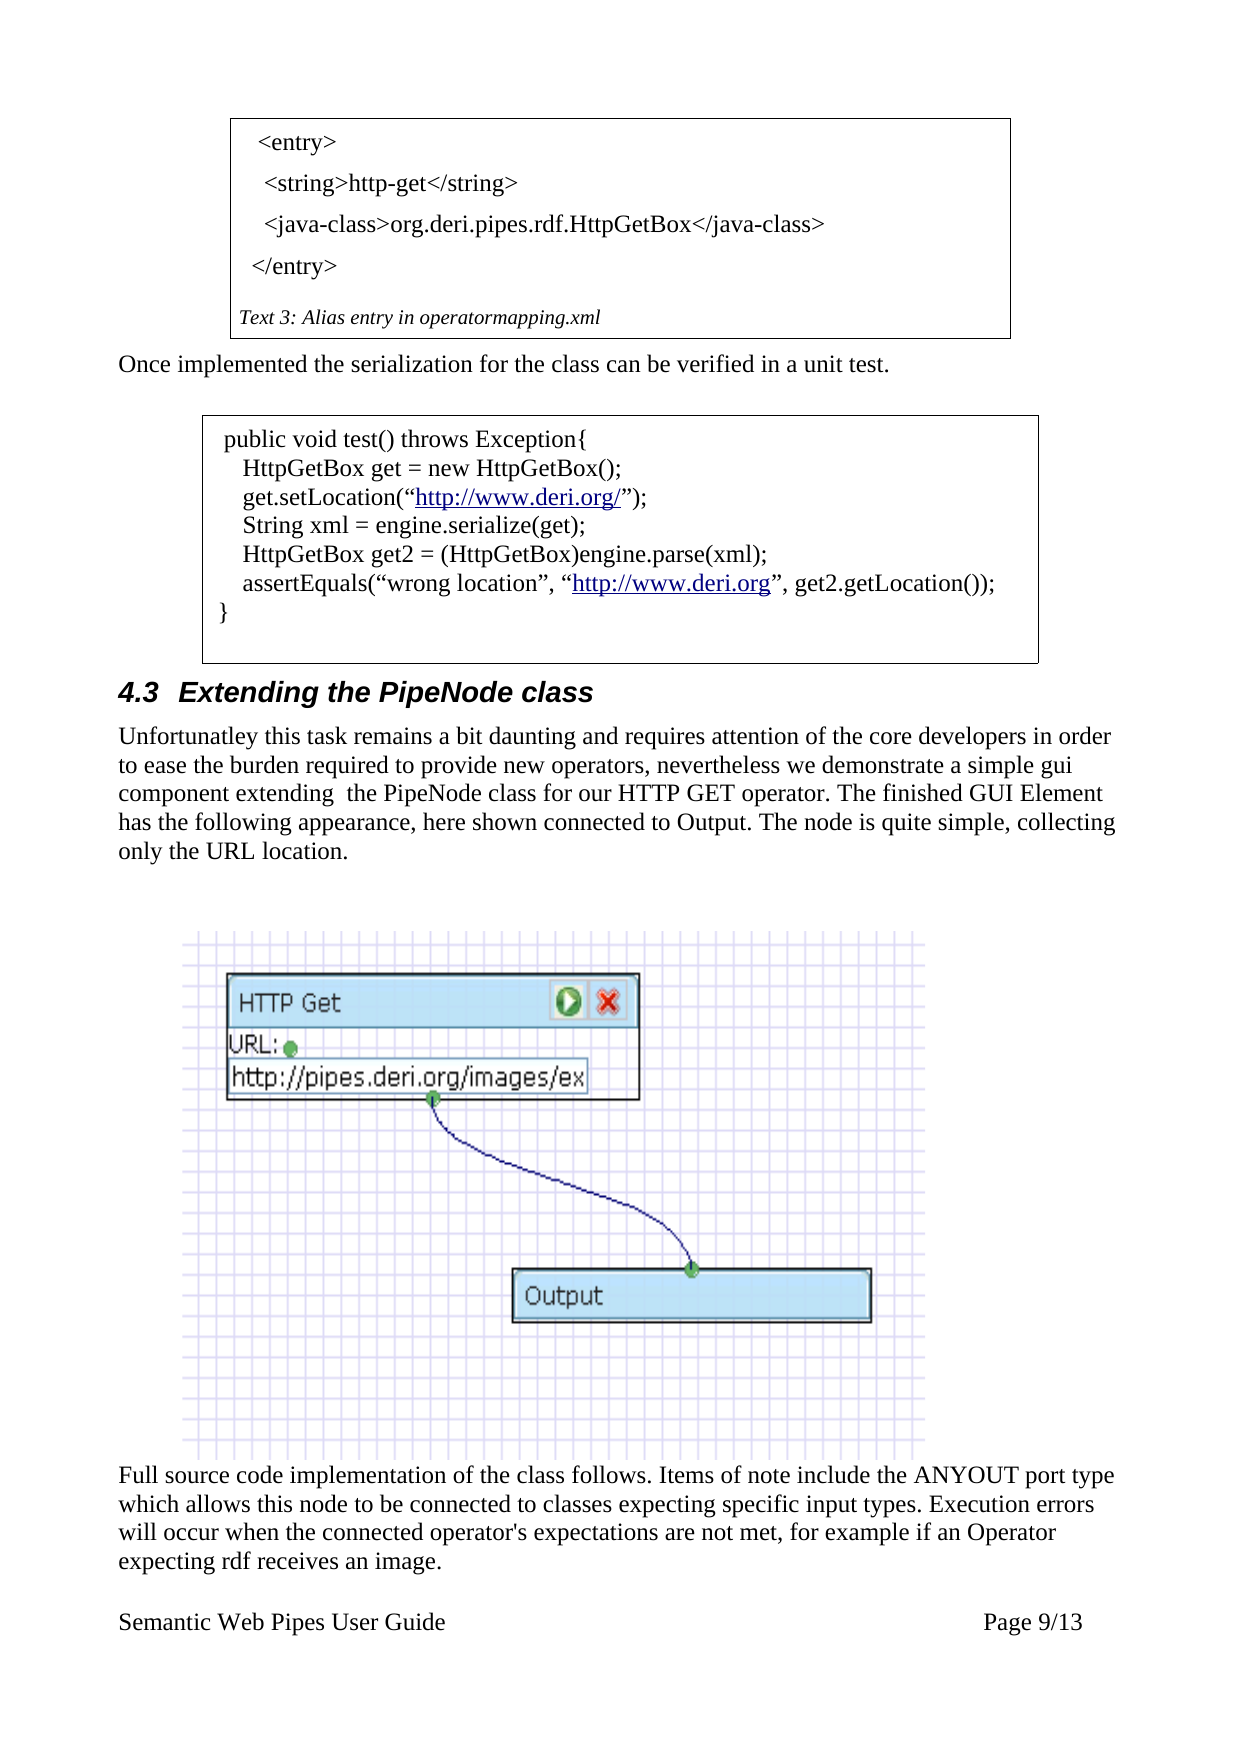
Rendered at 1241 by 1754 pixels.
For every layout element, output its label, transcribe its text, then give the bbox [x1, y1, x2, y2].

text <entry> [238, 127, 1002, 156]
subtitle Extending the PipeNode class [118, 403, 1122, 708]
text HttpGetBox get2 = (HttpGetBox)engine.parse(xml); [211, 539, 1029, 568]
text public void test() throws Exception{ [211, 424, 1029, 453]
picture [182, 931, 926, 1460]
text } [211, 597, 1029, 625]
text Text 3: Alias entry in operatormapping.xml [238, 304, 1002, 329]
text Once implemented the serialization for the class can be verified in a unit test. [118, 118, 1122, 378]
text </entry> [238, 251, 1002, 279]
text assertEquals(“wrong location”, “http://www.deri.org”, get2.getLocation()); [211, 568, 1029, 597]
text Full source code implementation of the class follows. Items of note include the ANYOUT port type which allows this node to be connected to classes expecting specific input types. Execution errors will occur when the connected operator's expectations are not met, for example if an Operator expecting rdf receives an image. [118, 918, 1122, 1575]
text Unfortunatley this task remains a bit daunting and requires attention of the core developers in order to ease the burden required to provide new operators, nevertheless we demonstrate a simple gui component extending the PipeNode class for our HTTP GET operator. The finished GUI Element has the following appearance, here shown connected to Output. The node is quite simple, collecting only the URL location. [118, 721, 1122, 865]
text <java-class>org.deri.pipes.rdf.HttpGetBox</java-class> [238, 209, 1002, 238]
text get.setLocation(“http://www.deri.org/”); [211, 482, 1029, 510]
text HttpGetBox get = new HttpGetBox(); [211, 453, 1029, 482]
text <string>http-get</string> [238, 168, 1002, 197]
text String xml = engine.serialize(get); [211, 510, 1029, 539]
